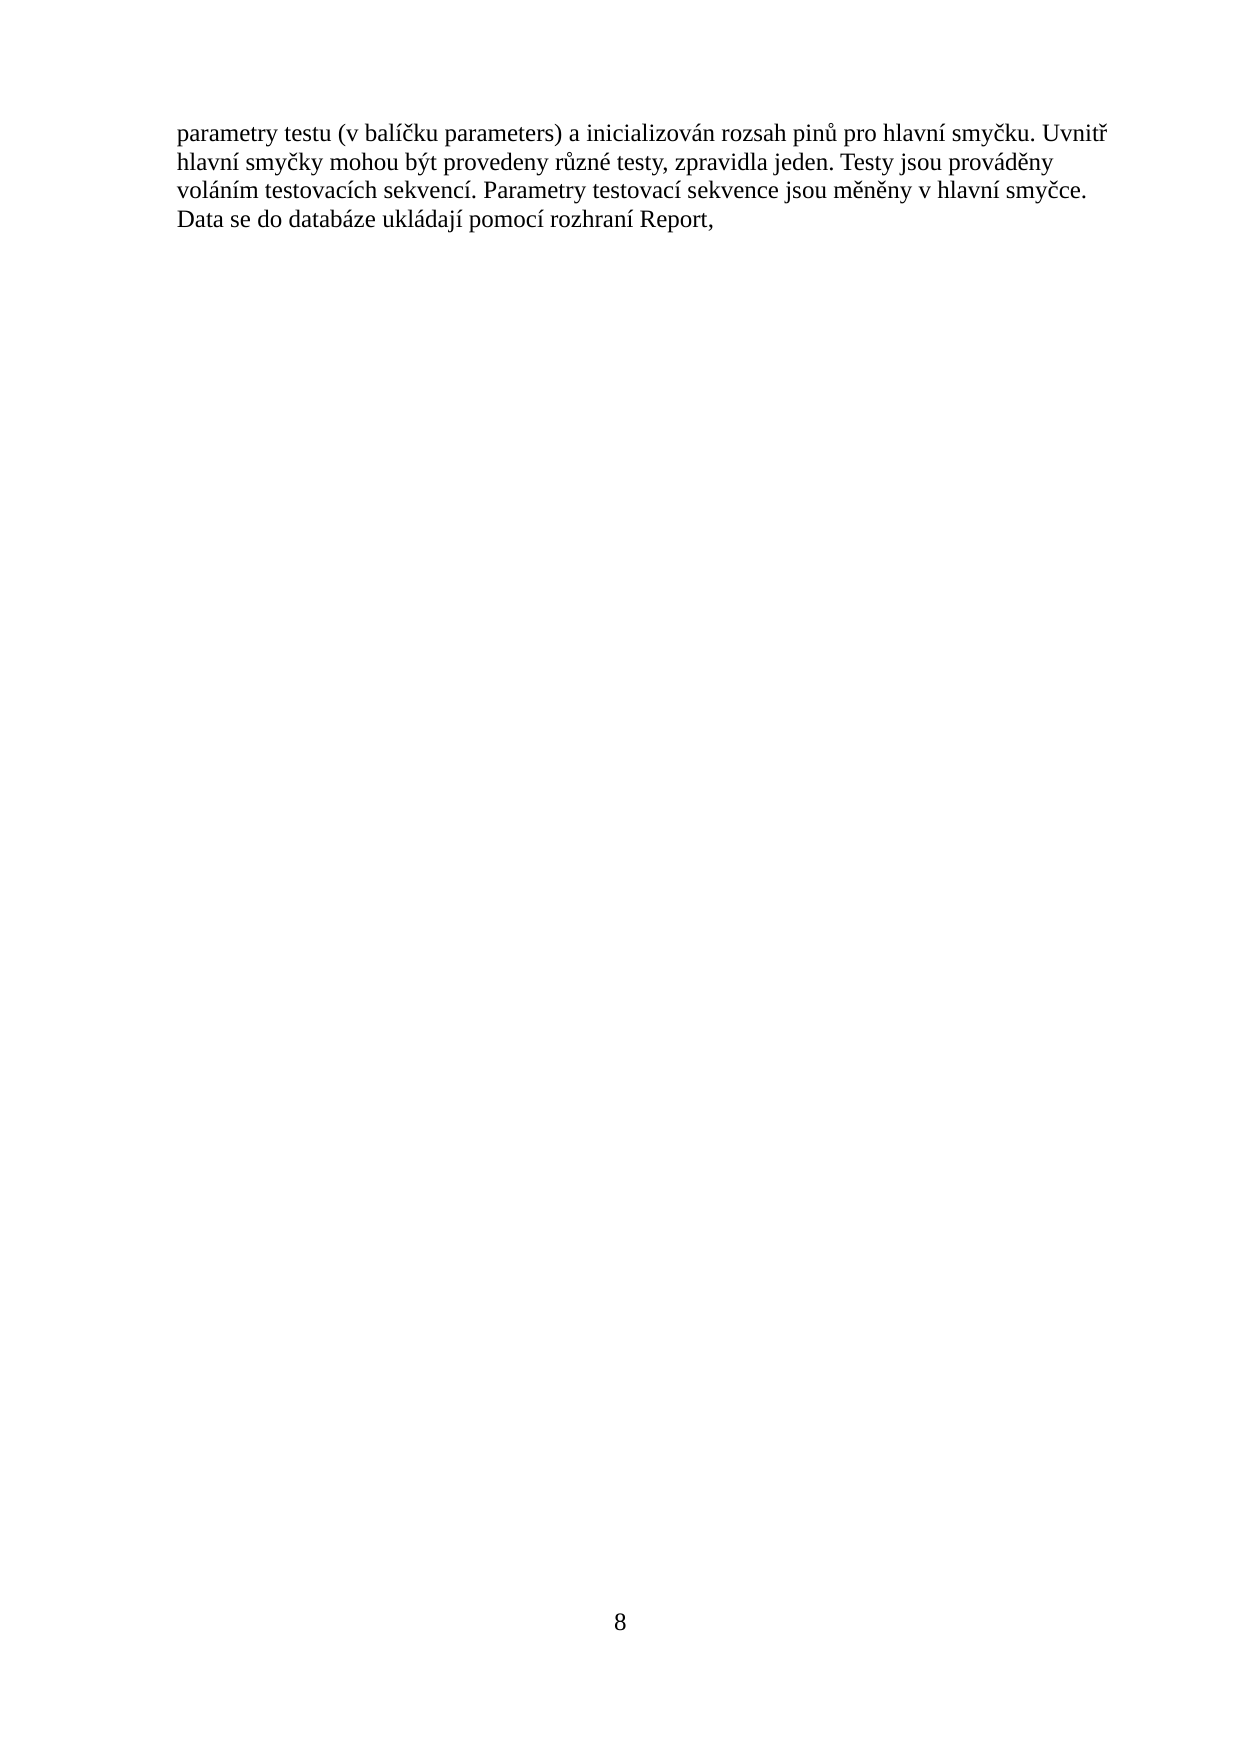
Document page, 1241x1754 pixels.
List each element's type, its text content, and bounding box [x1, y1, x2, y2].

text parametry testu (v balíčku parameters) a inicializován rozsah pinů pro hlavní smyčku. Uvnitř hlavní smyčky mohou být provedeny různé testy, zpravidla jeden. Testy jsou prováděny voláním testovacích sekvencí. Parametry testovací sekvence jsou měněny v hlavní smyčce. Data se do databáze ukládají pomocí rozhraní Report, [177, 118, 1122, 233]
